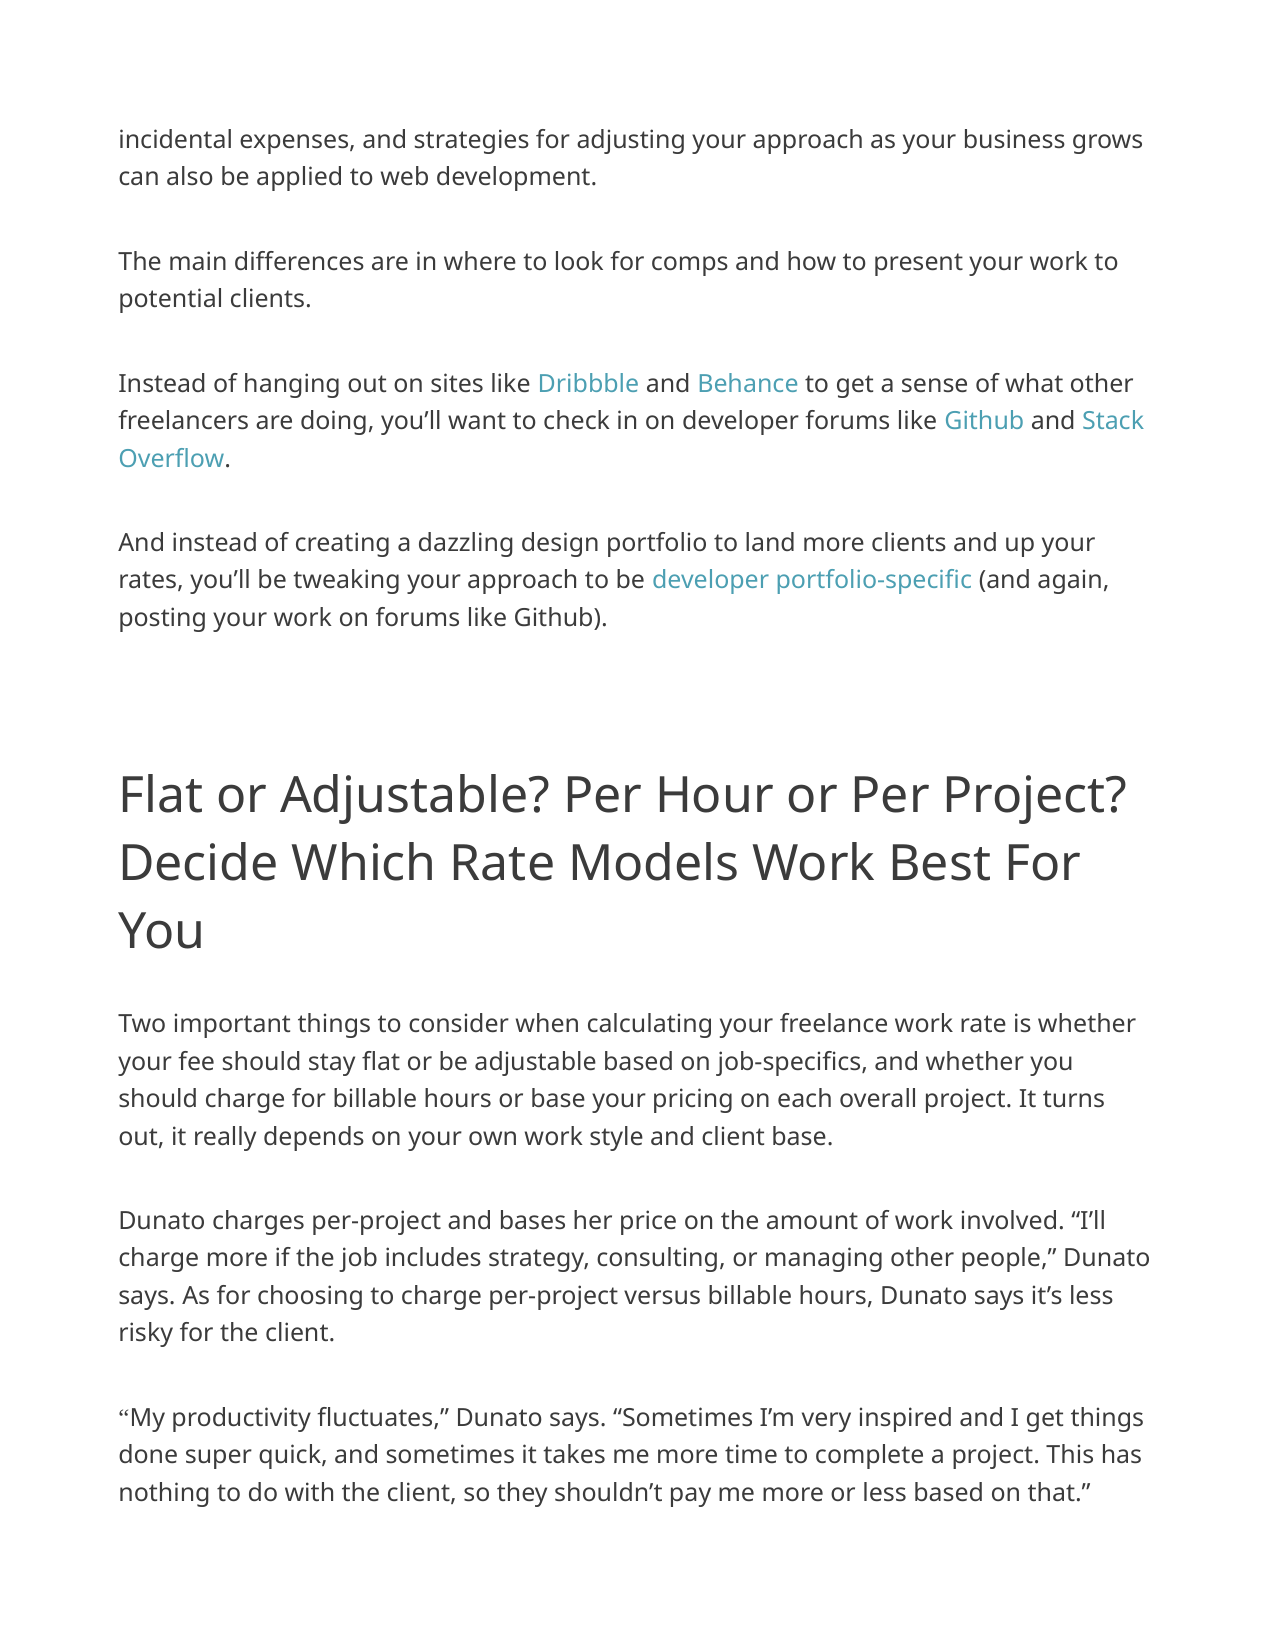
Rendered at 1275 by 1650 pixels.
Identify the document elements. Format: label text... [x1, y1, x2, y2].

text “My productivity fluctuates,” Dunato says. “Sometimes I’m very inspired and I get things done super quick, and sometimes it takes me more time to complete a project. This has nothing to do with the client, so they shouldn’t pay me more or less based on that.” [118, 1396, 1157, 1508]
text The main differences are in where to look for comps and how to present your work to potential clients. [118, 240, 1157, 315]
text Dunato charges per-project and bases her price on the amount of work involved. “I’ll charge more if the job includes strategy, consulting, or managing other people,” Dunato says. As for choosing to charge per-project versus billable hours, Dunato says it’s less risky for the client. [118, 1199, 1157, 1349]
subtitle Flat or Adjustable? Per Hour or Per Project? Decide Which Rate Models Work Best For You [118, 759, 1157, 963]
text Two important things to consider when calculating your freelance work rate is whether your fee should stay flat or be adjustable based on job-specifics, and whether you should charge for billable hours or base your pricing on each overall project. It turns out, it really depends on your own work style and client base. [118, 1002, 1157, 1152]
text And instead of creating a dazzling design portfolio to land more clients and up your rates, you’ll be tweaking your approach to be developer portfolio-specific (and again, posting your work on forums like Github). [118, 521, 1157, 634]
text Instead of hanging out on sites like Dribbble and Behance to get a sense of what other freelancers are doing, you’ll want to check in on developer forums like Github and Stack Overflow. [118, 362, 1157, 474]
text incidental expenses, and strategies for adjusting your approach as your business grows can also be applied to web development. [118, 118, 1157, 193]
